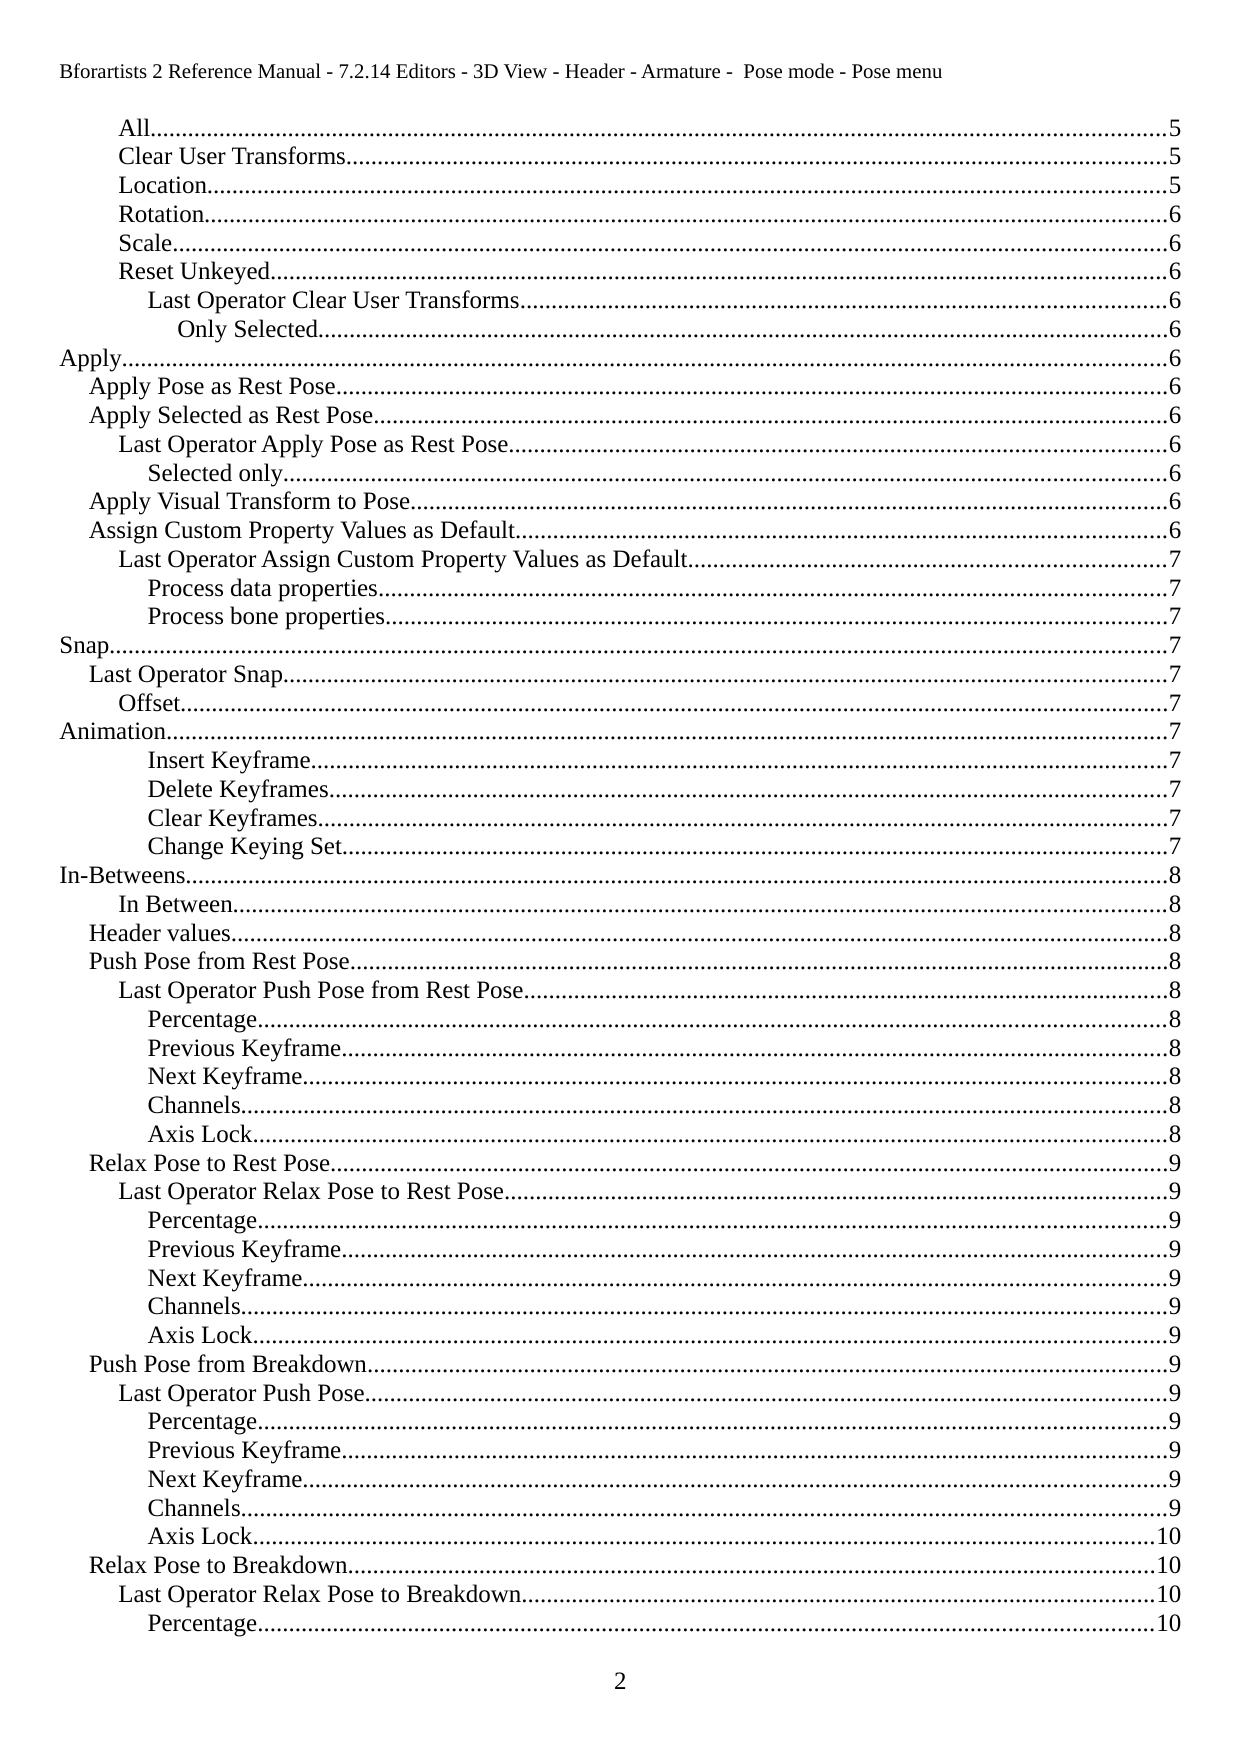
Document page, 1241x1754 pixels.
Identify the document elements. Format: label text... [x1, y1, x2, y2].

text Push Pose from Rest Pose 8 [88, 946, 1181, 975]
text Apply Visual Transform to Pose 6 [88, 486, 1181, 515]
text Channels 8 [147, 1090, 1181, 1119]
text Change Keying Set 7 [147, 831, 1181, 860]
text Clear User Transforms 5 [118, 141, 1181, 170]
text Insert Keyframe 7 [147, 745, 1181, 774]
text Previous Keyframe 8 [147, 1033, 1181, 1061]
text Process bone properties 7 [147, 601, 1181, 630]
text Animation 7 [59, 716, 1181, 745]
text Previous Keyframe 9 [147, 1435, 1181, 1464]
text Header values 8 [88, 918, 1181, 946]
text Offset 7 [118, 688, 1181, 716]
text Relax Pose to Breakdown 10 [88, 1550, 1181, 1579]
text Selected only 6 [147, 458, 1181, 486]
text Apply Selected as Rest Pose 6 [88, 400, 1181, 429]
text Rotation 6 [118, 199, 1181, 228]
text Reset Unkeyed 6 [118, 256, 1181, 285]
text Snap 7 [59, 630, 1181, 659]
text Percentage 10 [147, 1608, 1181, 1636]
text Apply 6 [59, 343, 1181, 371]
text Last Operator Snap 7 [88, 659, 1181, 688]
text Next Keyframe 9 [147, 1464, 1181, 1493]
text Clear Keyframes 7 [147, 803, 1181, 831]
text Channels 9 [147, 1493, 1181, 1521]
text In-Betweens 8 [59, 860, 1181, 889]
text Scale 6 [118, 228, 1181, 256]
text Apply Pose as Rest Pose 6 [88, 371, 1181, 400]
text Axis Lock 10 [147, 1521, 1181, 1550]
text Last Operator Push Pose from Rest Pose 8 [118, 975, 1181, 1004]
text Location 5 [118, 170, 1181, 199]
text Last Operator Assign Custom Property Values as Default 7 [118, 544, 1181, 573]
text Last Operator Relax Pose to Breakdown 10 [118, 1579, 1181, 1608]
text In Between 8 [118, 889, 1181, 918]
text Next Keyframe 8 [147, 1061, 1181, 1090]
text Delete Keyframes 7 [147, 774, 1181, 803]
text All 5 [118, 113, 1181, 141]
text Axis Lock 8 [147, 1119, 1181, 1148]
text Next Keyframe 9 [147, 1263, 1181, 1291]
text Last Operator Apply Pose as Rest Pose 6 [118, 429, 1181, 458]
text Percentage 9 [147, 1205, 1181, 1234]
text Last Operator Clear User Transforms 6 [147, 285, 1181, 314]
text Percentage 8 [147, 1004, 1181, 1033]
text Previous Keyframe 9 [147, 1234, 1181, 1263]
text Only Selected 6 [177, 314, 1181, 343]
text Last Operator Push Pose 9 [118, 1378, 1181, 1406]
text Relax Pose to Rest Pose 9 [88, 1148, 1181, 1176]
text Assign Custom Property Values as Default 6 [88, 515, 1181, 544]
text Process data properties 7 [147, 573, 1181, 601]
text Percentage 9 [147, 1406, 1181, 1435]
text Axis Lock 9 [147, 1320, 1181, 1349]
text Channels 9 [147, 1291, 1181, 1320]
text Last Operator Relax Pose to Rest Pose 9 [118, 1176, 1181, 1205]
text Push Pose from Breakdown 9 [88, 1349, 1181, 1378]
